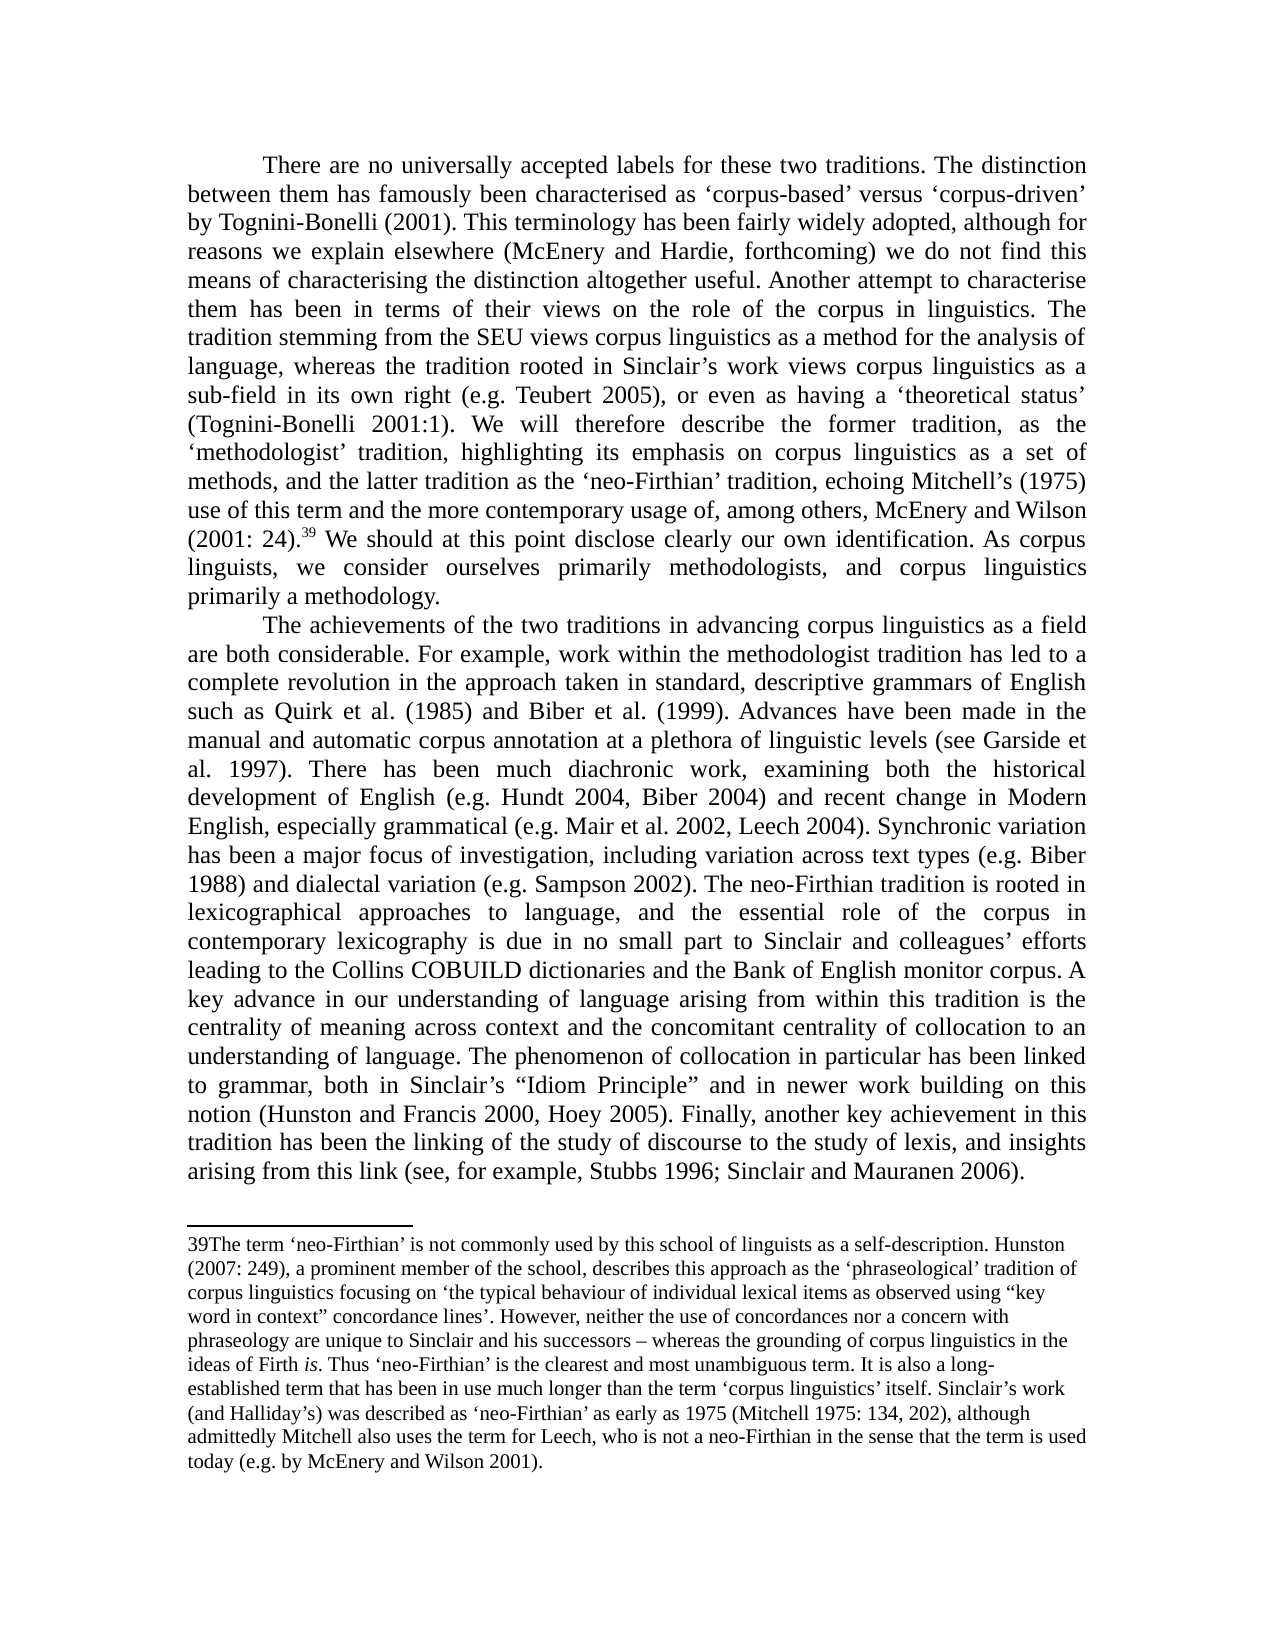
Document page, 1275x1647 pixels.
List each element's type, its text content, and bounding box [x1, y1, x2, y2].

text The achievements of the two traditions in advancing corpus linguistics as a field are both considerable. For example, work within the methodologist tradition has led to a complete revolution in the approach taken in standard, descriptive grammars of English such as Quirk et al. (1985) and Biber et al. (1999). Advances have been made in the manual and automatic corpus annotation at a plethora of linguistic levels (see Garside et al. 1997). There has been much diachronic work, examining both the historical development of English (e.g. Hundt 2004, Biber 2004) and recent change in Modern English, especially grammatical (e.g. Mair et al. 2002, Leech 2004). Synchronic variation has been a major focus of investigation, including variation across text types (e.g. Biber 1988) and dialectal variation (e.g. Sampson 2002). The neo-Firthian tradition is rooted in lexicographical approaches to language, and the essential role of the corpus in contemporary lexicography is due in no small part to Sinclair and colleagues’ efforts leading to the Collins COBUILD dictionaries and the Bank of English monitor corpus. A key advance in our understanding of language arising from within this tradition is the centrality of meaning across context and the concomitant centrality of collocation to an understanding of language. The phenomenon of collocation in particular has been linked to grammar, both in Sinclair’s “Idiom Principle” and in newer work building on this notion (Hunston and Francis 2000, Hoey 2005). Finally, another key achievement in this tradition has been the linking of the study of discourse to the study of lexis, and insights arising from this link (see, for example, Stubbs 1996; Sinclair and Mauranen 2006). [187, 610, 1087, 1185]
text There are no universally accepted labels for these two traditions. The distinction between them has famously been characterised as ‘corpus-based’ versus ‘corpus-driven’ by Tognini-Bonelli (2001). This terminology has been fairly widely adopted, although for reasons we explain elsewhere (McEnery and Hardie, forthcoming) we do not find this means of characterising the distinction altogether useful. Another attempt to characterise them has been in terms of their views on the role of the corpus in linguistics. The tradition stemming from the SEU views corpus linguistics as a method for the analysis of language, whereas the tradition rooted in Sinclair’s work views corpus linguistics as a sub-field in its own right (e.g. Teubert 2005), or even as having a ‘theoretical status’ (Tognini-Bonelli 2001:1). We will therefore describe the former tradition, as the ‘methodologist’ tradition, highlighting its emphasis on corpus linguistics as a set of methods, and the latter tradition as the ‘neo-Firthian’ tradition, echoing Mitchell’s (1975) use of this term and the more contemporary usage of, among others, McEnery and Wilson (2001: 24). We should at this point disclose clearly our own identification. As corpus linguists, we consider ourselves primarily methodologists, and corpus linguistics primarily a methodology. [187, 150, 1087, 610]
text The term ‘neo-Firthian’ is not commonly used by this school of linguists as a self-description. Hunston (2007: 249), a prominent member of the school, describes this approach as the ‘phraseological’ tradition of corpus linguistics focusing on ‘the typical behaviour of individual lexical items as observed using “key word in context” concordance lines’. However, neither the use of concordances nor a concern with phraseology are unique to Sinclair and his successors – whereas the grounding of corpus linguistics in the ideas of Firth is. Thus ‘neo-Firthian’ is the clearest and most unambiguous term. It is also a long-established term that has been in use much longer than the term ‘corpus linguistics’ itself. Sinclair’s work (and Halliday’s) was described as ‘neo-Firthian’ as early as 1975 (Mitchell 1975: 134, 202), although admittedly Mitchell also uses the term for Leech, who is not a neo-Firthian in the sense that the term is used today (e.g. by McEnery and Wilson 2001). [187, 1232, 1087, 1473]
